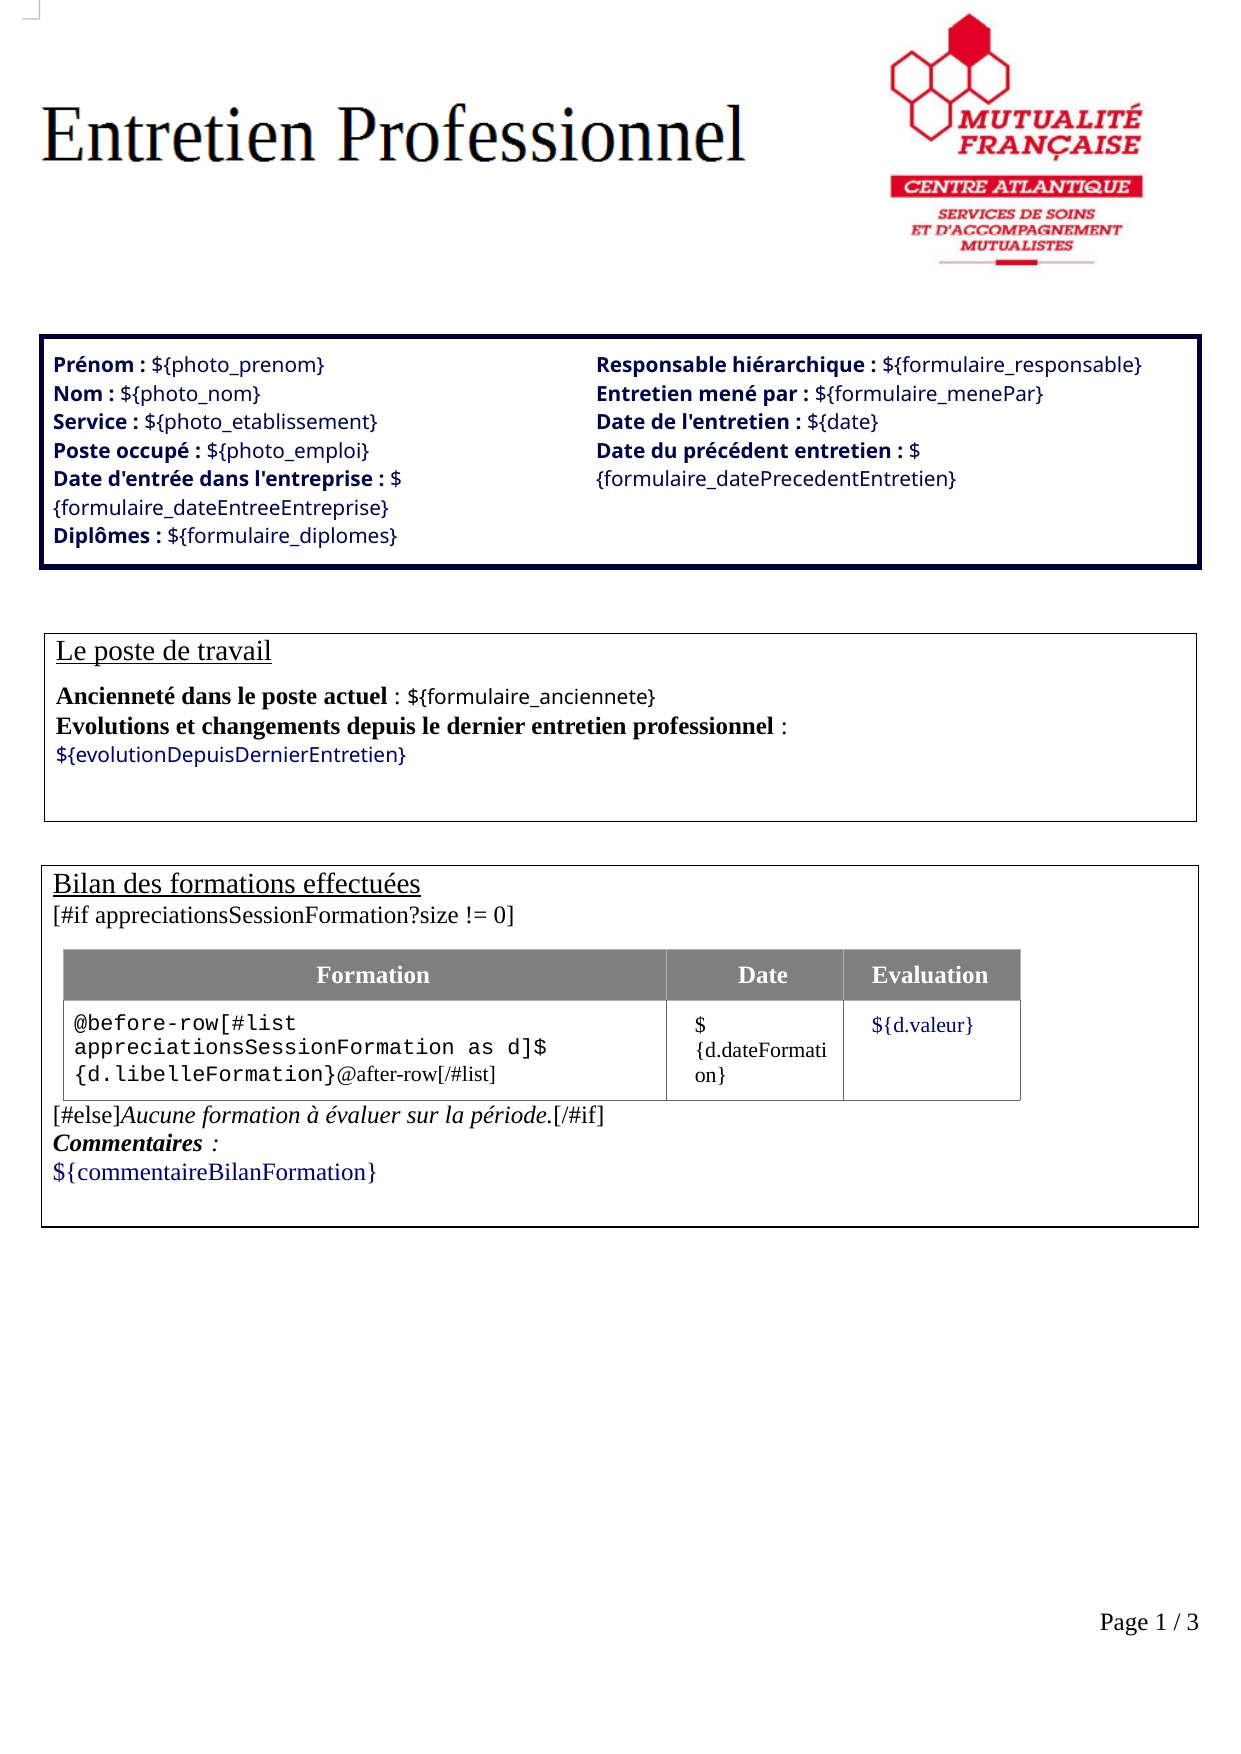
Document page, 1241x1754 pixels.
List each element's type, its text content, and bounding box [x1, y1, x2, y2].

table_cell @before-row[#list appreciationsSessionFormation as d]${d.libelleFormation}@after-row[/#list] [64, 1001, 666, 1099]
table_header Prénom : ${photo_prenom} Nom : ${photo_nom} Service : ${photo_etablissement} Poste occupé : ${photo_emploi} Date d'entrée dans l'entreprise : ${formulaire_dateEntreeEntreprise} Diplômes : ${formulaire_diplomes} [44, 339, 584, 564]
table_header Evaluation [844, 950, 1020, 1000]
table_header Le poste de travail Ancienneté dans le poste actuel : ${formulaire_anciennete} Evolutions et changements depuis le dernier entretien professionnel : ${evolutionDepuisDernierEntretien} [45, 634, 1196, 821]
table_cell ${d.dateFormation} [667, 1001, 843, 1099]
table_cell ${d.valeur} [844, 1001, 1020, 1099]
table_header Date [667, 950, 843, 1000]
table_header Bilan des formations effectuées [#if appreciationsSessionFormation?size != 0] [#else]Aucune formation à évaluer sur la période.[/#if] Commentaires : ${commentaireBilanFormation} [42, 866, 1198, 1226]
table_header Responsable hiérarchique : ${formulaire_responsable} Entretien mené par : ${formulaire_menePar} Date de l'entretien : ${date} Date du précédent entretien : ${formulaire_datePrecedentEntretien} [585, 339, 1197, 564]
table_header Formation [64, 950, 666, 1000]
picture [22, 0, 1180, 304]
